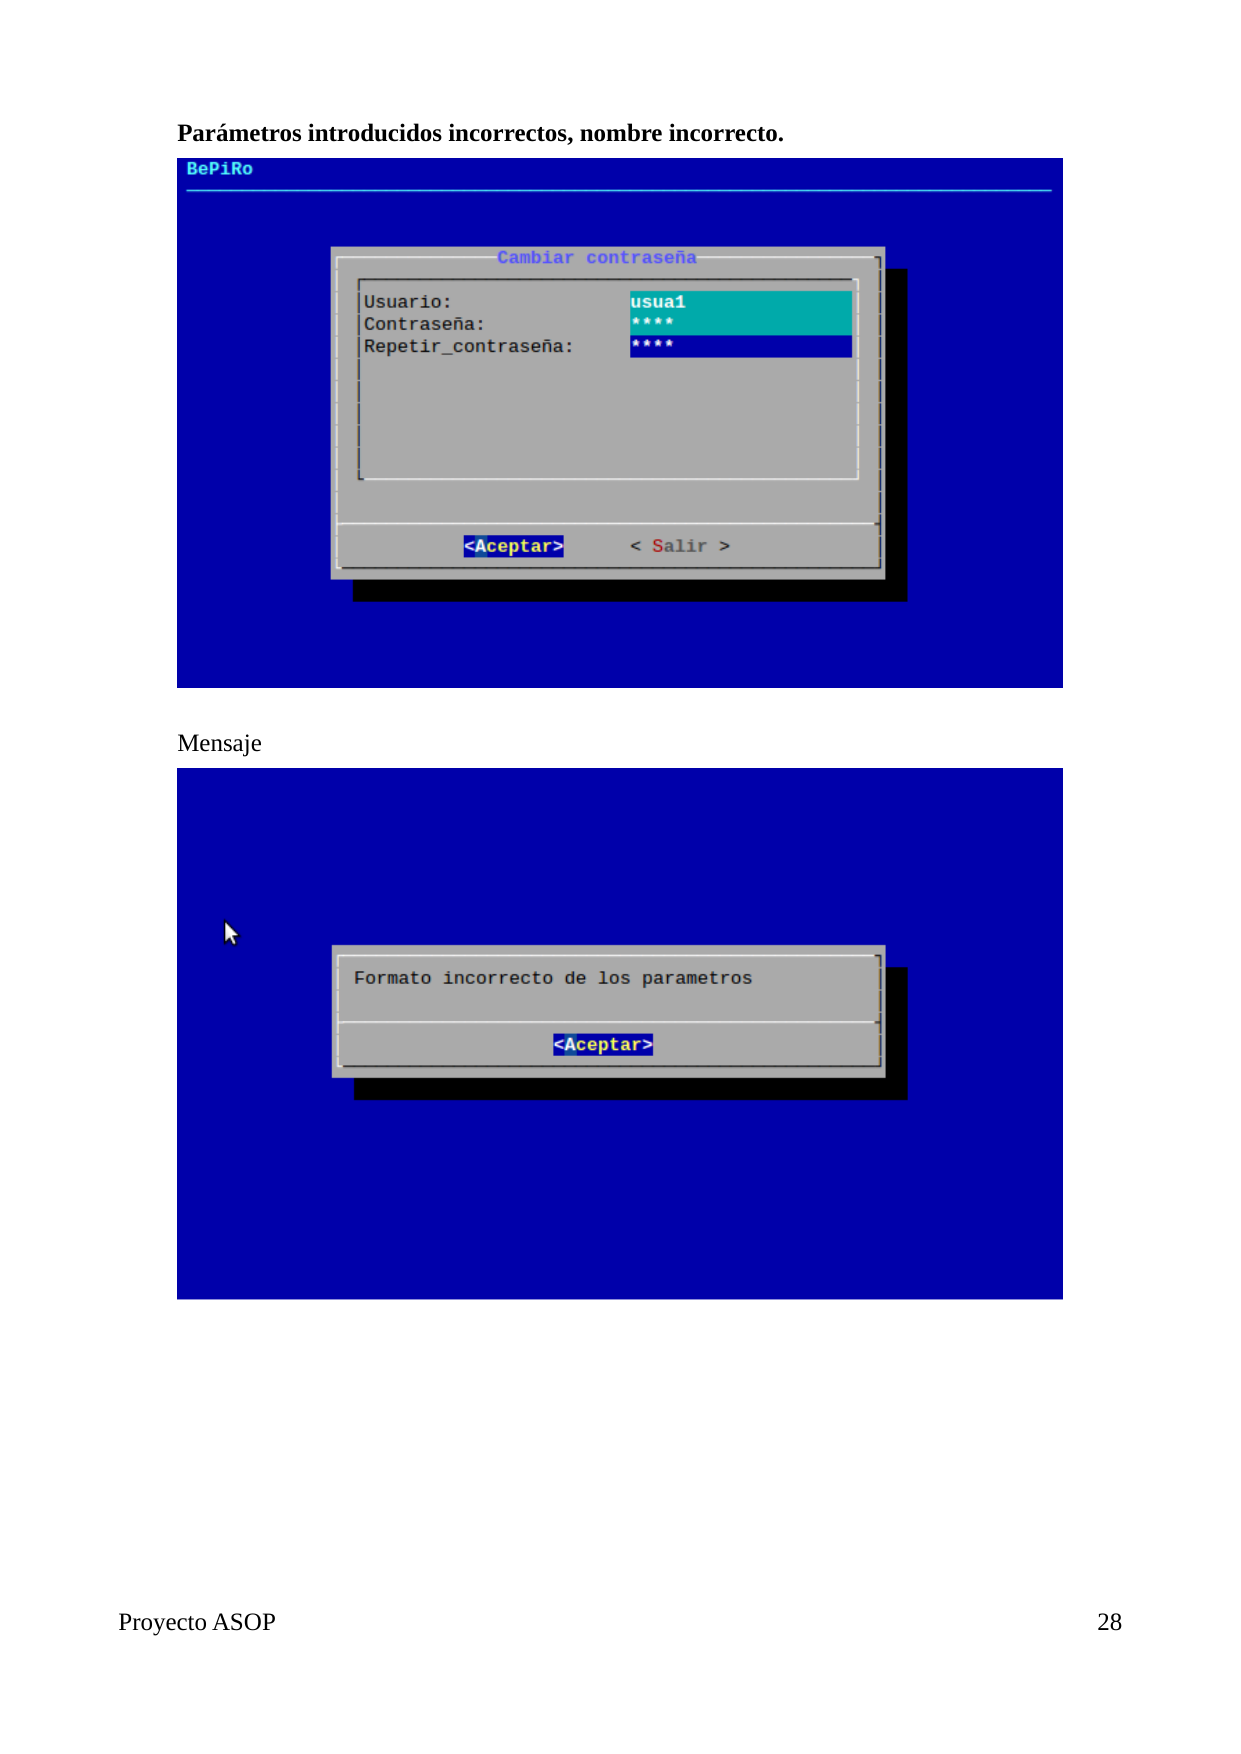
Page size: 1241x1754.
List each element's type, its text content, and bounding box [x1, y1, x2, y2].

picture [177, 158, 1063, 688]
text Parámetros introducidos incorrectos, nombre incorrecto. [148, 118, 1116, 147]
picture [177, 768, 1063, 1301]
text Mensaje [148, 728, 1116, 757]
